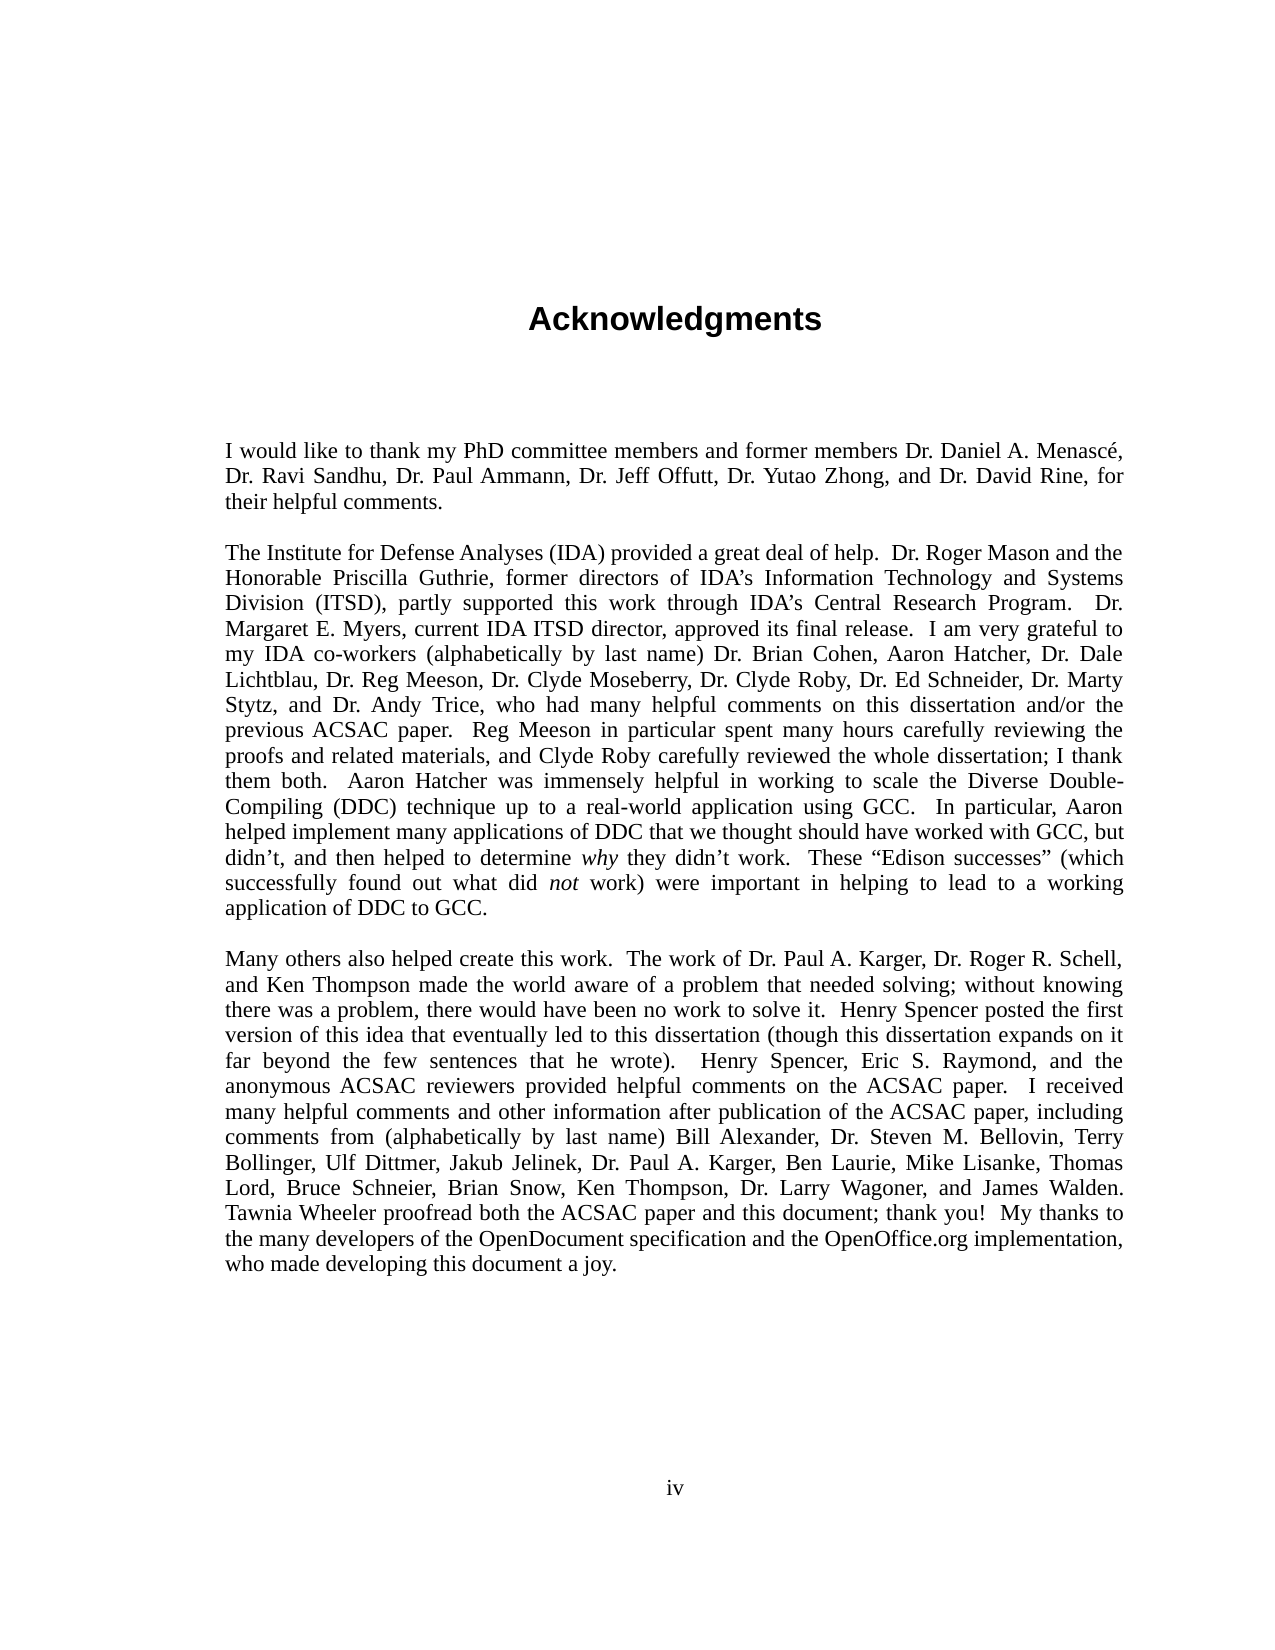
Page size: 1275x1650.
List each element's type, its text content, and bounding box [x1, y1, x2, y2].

subtitle Acknowledgments [225, 300, 1125, 337]
text Many others also helped create this work. The work of Dr. Paul A. Karger, Dr. Roger R. Schell, and Ken Thompson made the world aware of a problem that needed solving; without knowing there was a problem, there would have been no work to solve it. Henry Spencer posted the first version of this idea that eventually led to this dissertation (though this dissertation expands on it far beyond the few sentences that he wrote). Henry Spencer, Eric S. Raymond, and the anonymous ACSAC reviewers provided helpful comments on the ACSAC paper. I received many helpful comments and other information after publication of the ACSAC paper, including comments from (alphabetically by last name) Bill Alexander, Dr. Steven M. Bellovin, Terry Bollinger, Ulf Dittmer, Jakub Jelinek, Dr. Paul A. Karger, Ben Laurie, Mike Lisanke, Thomas Lord, Bruce Schneier, Brian Snow, Ken Thompson, Dr. Larry Wagoner, and James Walden. Tawnia Wheeler proofread both the ACSAC paper and this document; thank you! My thanks to the many developers of the OpenDocument specification and the OpenOffice.org implementation, who made developing this document a joy. [225, 946, 1125, 1277]
text The Institute for Defense Analyses (IDA) provided a great deal of help. Dr. Roger Mason and the Honorable Priscilla Guthrie, former directors of IDA’s Information Technology and Systems Division (ITSD), partly supported this work through IDA’s Central Research Program. Dr. Margaret E. Myers, current IDA ITSD director, approved its final release. I am very grateful to my IDA co-workers (alphabetically by last name) Dr. Brian Cohen, Aaron Hatcher, Dr. Dale Lichtblau, Dr. Reg Meeson, Dr. Clyde Moseberry, Dr. Clyde Roby, Dr. Ed Schneider, Dr. Marty Stytz, and Dr. Andy Trice, who had many helpful comments on this dissertation and/or the previous ACSAC paper. Reg Meeson in particular spent many hours carefully reviewing the proofs and related materials, and Clyde Roby carefully reviewed the whole dissertation; I thank them both. Aaron Hatcher was immensely helpful in working to scale the Diverse Double-Compiling (DDC) technique up to a real-world application using GCC. In particular, Aaron helped implement many applications of DDC that we thought should have worked with GCC, but didn’t, and then helped to determine why they didn’t work. These “Edison successes” (which successfully found out what did not work) were important in helping to lead to a working application of DDC to GCC. [225, 539, 1125, 921]
text I would like to thank my PhD committee members and former members Dr. Daniel A. Menascé, Dr. Ravi Sandhu, Dr. Paul Ammann, Dr. Jeff Offutt, Dr. Yutao Zhong, and Dr. David Rine, for their helpful comments. [225, 438, 1125, 514]
